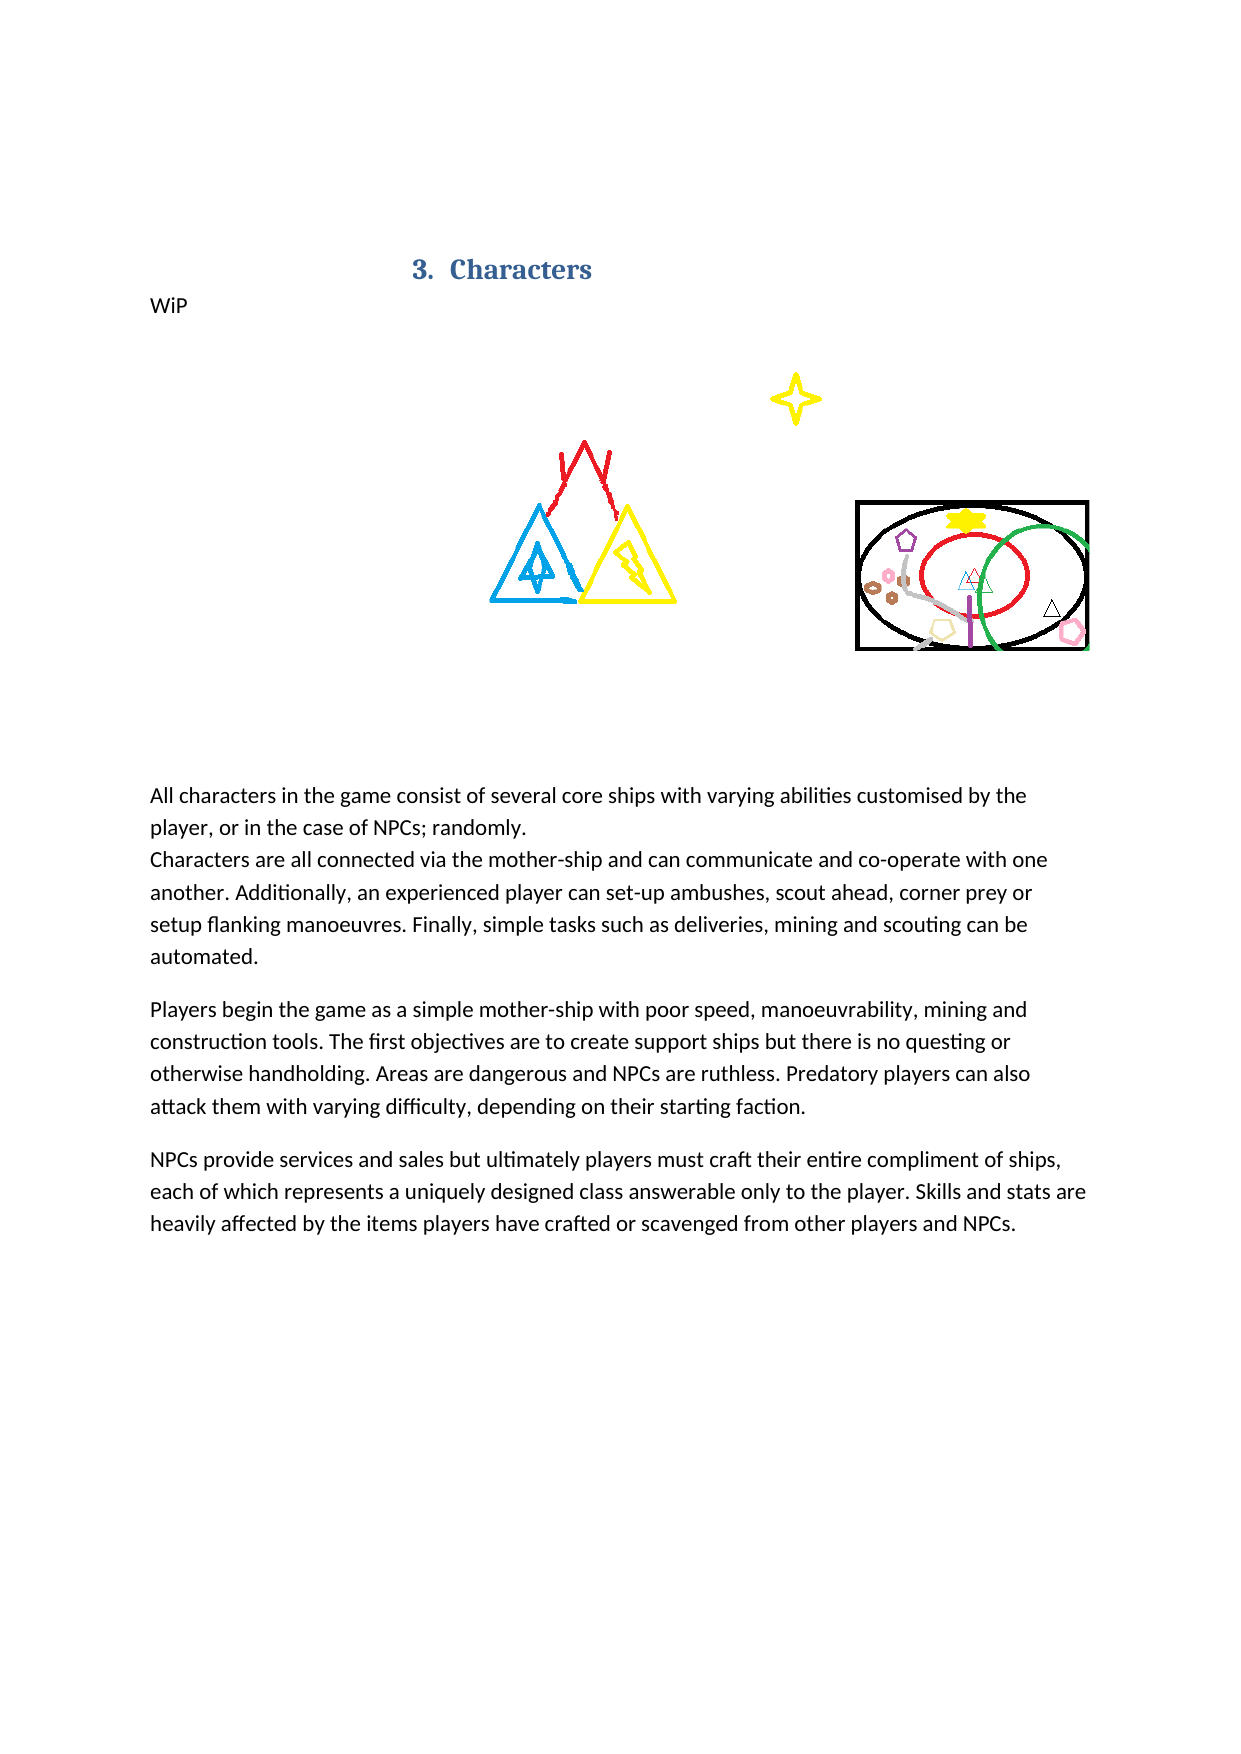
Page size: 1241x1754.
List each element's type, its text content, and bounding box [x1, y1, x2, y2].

text WiP [150, 292, 1090, 319]
text Players begin the game as a simple mother-ship with poor speed, manoeuvrability, mining and construction tools. The first objectives are to create support ships but there is no questing or otherwise handholding. Areas are dangerous and NPCs are ruthless. Predatory players can also attack them with varying difficulty, depending on their starting faction. [150, 995, 1090, 1120]
text NPCs provide services and sales but ultimately players must craft their entire compliment of ships, each of which represents a uniquely designed class answerable only to the player. Skills and stats are heavily affected by the items players have crafted or scavenged from other players and NPCs. [150, 1145, 1090, 1237]
text All characters in the game consist of several core ships with varying abilities customised by the player, or in the case of NPCs; randomly. Characters are all connected via the mother-ship and can communicate and co-operate with one another. Additionally, an experienced player can set-up ambushes, scout ahead, corner prey or setup flanking manoeuvres. Finally, simple tasks such as deliveries, mining and scouting can be automated. [150, 781, 1090, 970]
subtitle Characters [412, 253, 1090, 287]
